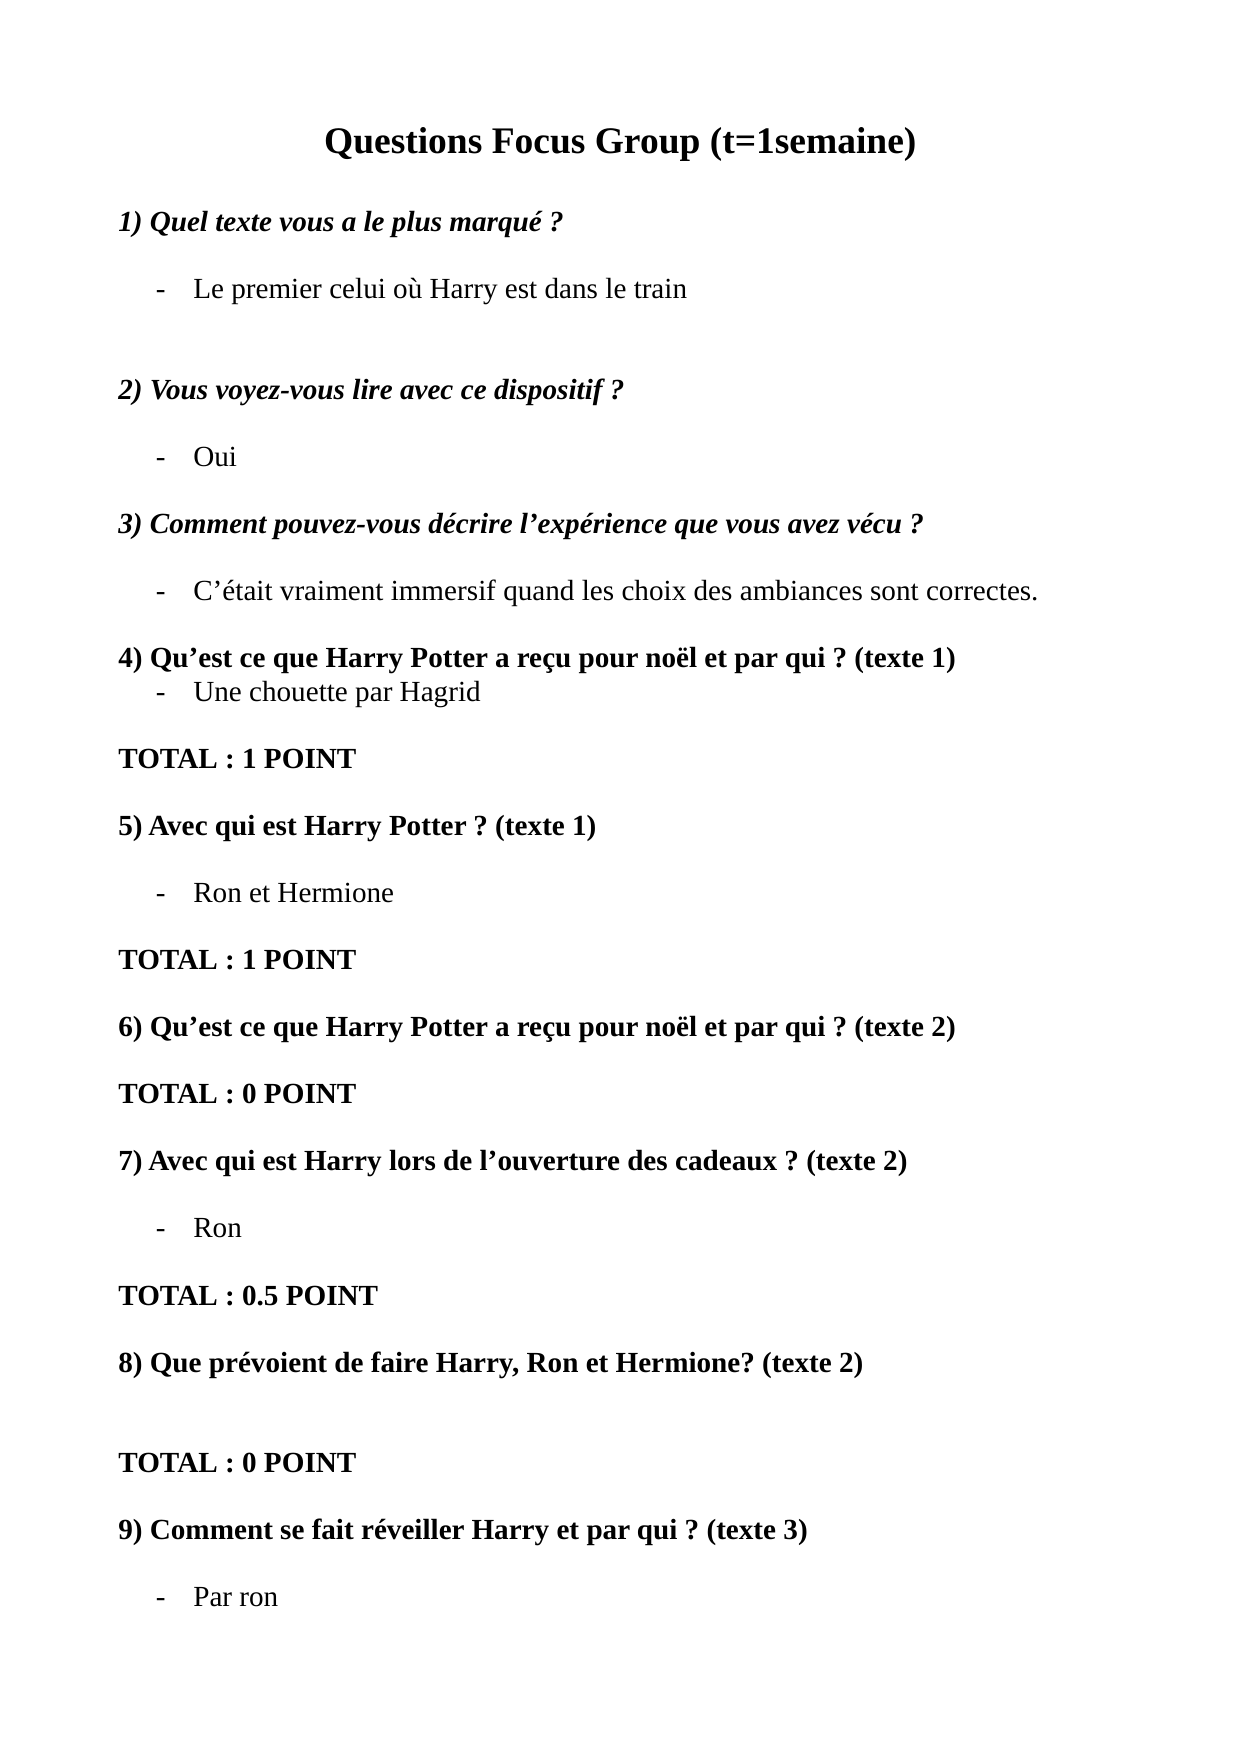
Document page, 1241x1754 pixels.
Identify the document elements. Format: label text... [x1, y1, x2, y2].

text 4) Qu’est ce que Harry Potter a reçu pour noël et par qui ? (texte 1) [118, 640, 1122, 674]
list Ron et Hermione [156, 875, 1122, 909]
text 7) Avec qui est Harry lors de l’ouverture des cadeaux ? (texte 2) [118, 1143, 1122, 1177]
text TOTAL : 1 POINT [118, 942, 1122, 976]
text TOTAL : 1 POINT [118, 741, 1122, 774]
list Une chouette par Hagrid [156, 674, 1122, 707]
list Ron [156, 1211, 1122, 1244]
list C’était vraiment immersif quand les choix des ambiances sont correctes. [156, 573, 1122, 607]
list Oui [156, 439, 1122, 473]
text 2) Vous voyez-vous lire avec ce dispositif ? [118, 372, 1122, 406]
text 1) Quel texte vous a le plus marqué ? [118, 204, 1122, 238]
text TOTAL : 0 POINT [118, 1076, 1122, 1110]
text 3) Comment pouvez-vous décrire l’expérience que vous avez vécu ? [118, 506, 1122, 540]
text 5) Avec qui est Harry Potter ? (texte 1) [118, 808, 1122, 842]
text TOTAL : 0 POINT [118, 1445, 1122, 1479]
list Le premier celui où Harry est dans le train [156, 271, 1122, 305]
text Questions Focus Group (t=1semaine) [118, 118, 1122, 161]
text TOTAL : 0.5 POINT [118, 1278, 1122, 1311]
text 8) Que prévoient de faire Harry, Ron et Hermione? (texte 2) [118, 1345, 1122, 1378]
text 6) Qu’est ce que Harry Potter a reçu pour noël et par qui ? (texte 2) [118, 1009, 1122, 1043]
list Par ron [156, 1579, 1122, 1613]
text 9) Comment se fait réveiller Harry et par qui ? (texte 3) [118, 1512, 1122, 1546]
